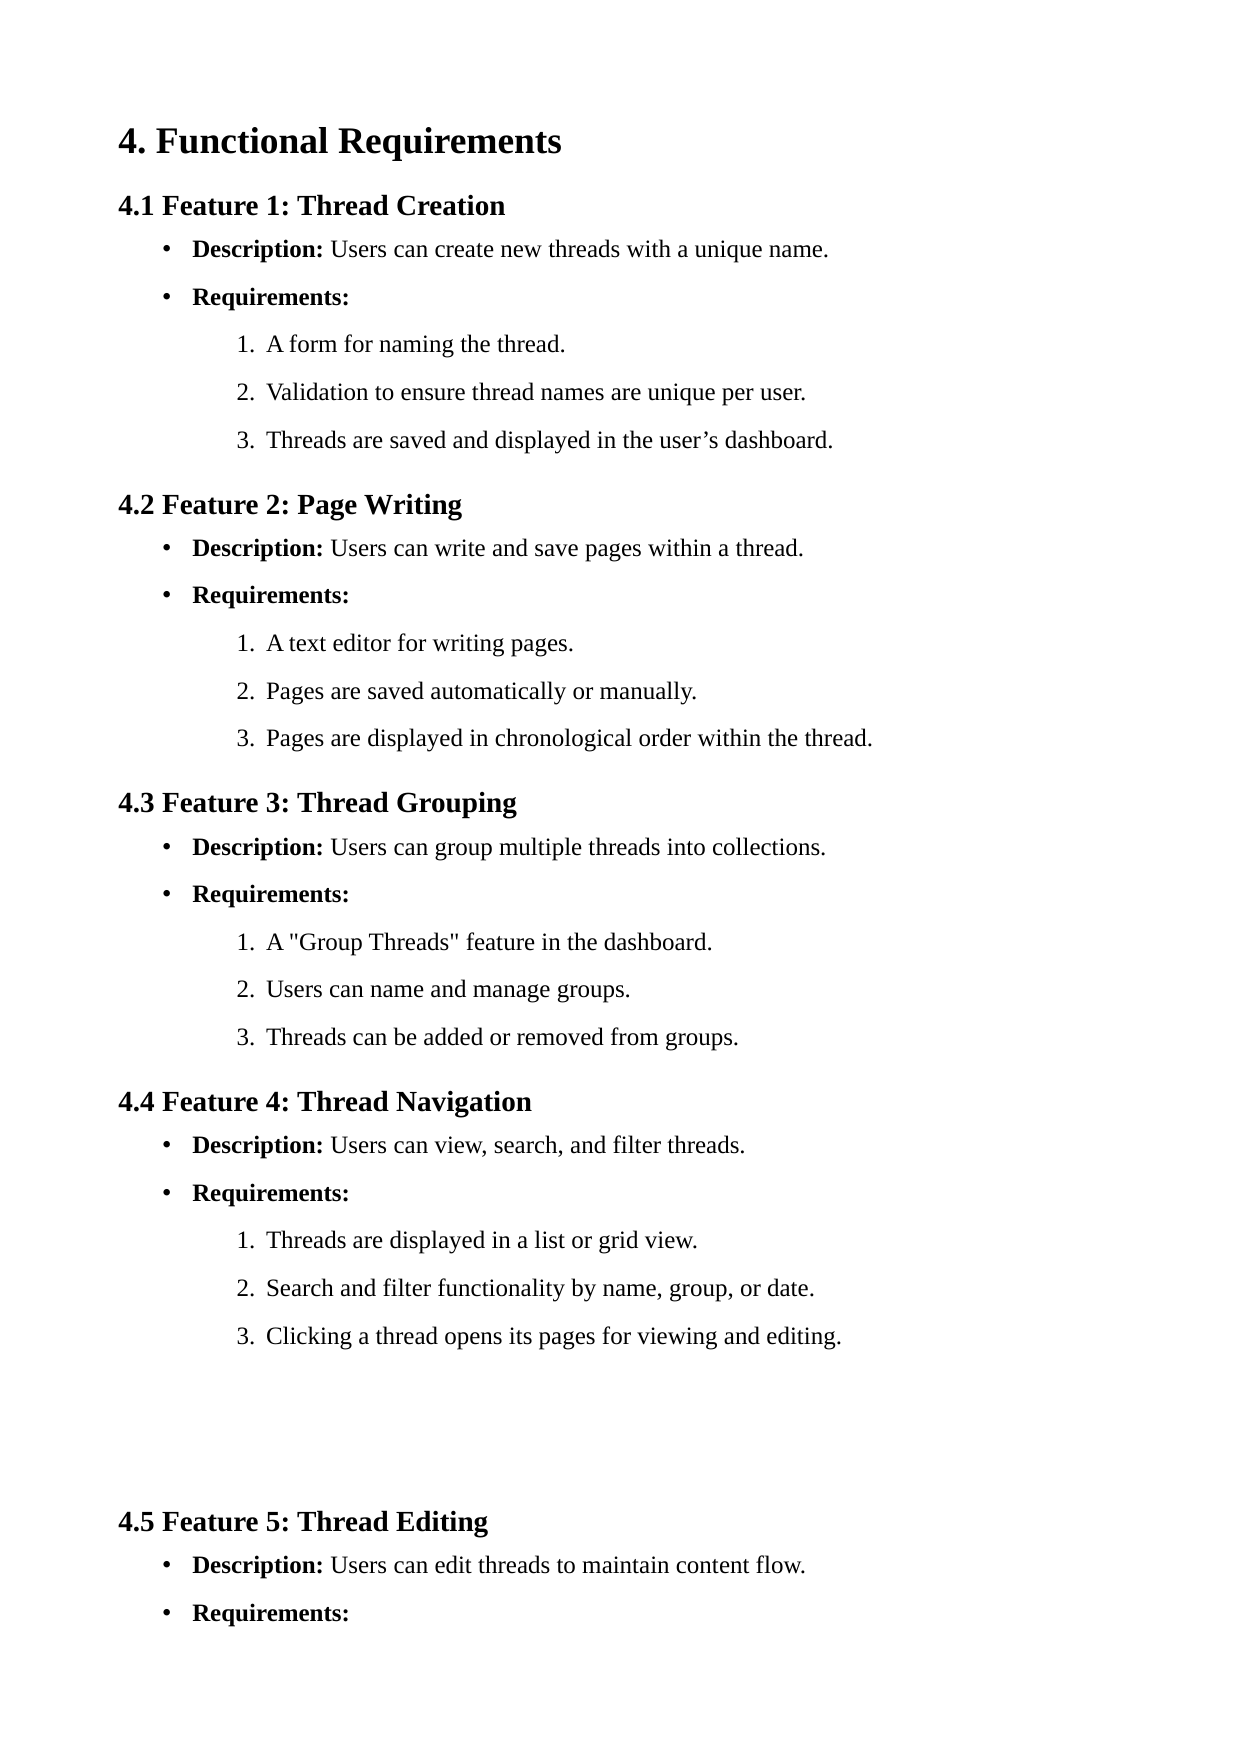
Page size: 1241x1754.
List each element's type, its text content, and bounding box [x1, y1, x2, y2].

subtitle 4. Functional Requirements [118, 118, 1122, 161]
list Requirements: [162, 1598, 1122, 1627]
list Pages are saved automatically or manually. [236, 676, 1122, 704]
list Requirements: [162, 1178, 1122, 1207]
list Description: Users can write and save pages within a thread. [162, 533, 1122, 562]
list A form for naming the thread. [236, 329, 1122, 358]
list Threads can be added or removed from groups. [236, 1022, 1122, 1051]
list Description: Users can create new threads with a unique name. [162, 234, 1122, 263]
list Description: Users can edit threads to maintain content flow. [162, 1550, 1122, 1579]
list A text editor for writing pages. [236, 628, 1122, 657]
list Users can name and manage groups. [236, 974, 1122, 1003]
list Search and filter functionality by name, group, or date. [236, 1273, 1122, 1302]
list Clicking a thread opens its pages for viewing and editing. [236, 1321, 1122, 1349]
subtitle 4.4 Feature 4: Thread Navigation [118, 1084, 1122, 1118]
list Validation to ensure thread names are unique per user. [236, 377, 1122, 406]
subtitle 4.5 Feature 5: Thread Editing [118, 1504, 1122, 1538]
list Requirements: [162, 581, 1122, 609]
list Description: Users can view, search, and filter threads. [162, 1130, 1122, 1159]
list Pages are displayed in chronological order within the thread. [236, 723, 1122, 752]
subtitle 4.2 Feature 2: Page Writing [118, 487, 1122, 521]
list Requirements: [162, 879, 1122, 908]
subtitle 4.3 Feature 3: Thread Grouping [118, 786, 1122, 819]
list A "Group Threads" feature in the dashboard. [236, 927, 1122, 956]
list Requirements: [162, 282, 1122, 311]
subtitle 4.1 Feature 1: Thread Creation [118, 188, 1122, 222]
list Threads are saved and displayed in the user’s dashboard. [236, 425, 1122, 453]
list Description: Users can group multiple threads into collections. [162, 832, 1122, 860]
list Threads are displayed in a list or grid view. [236, 1226, 1122, 1254]
